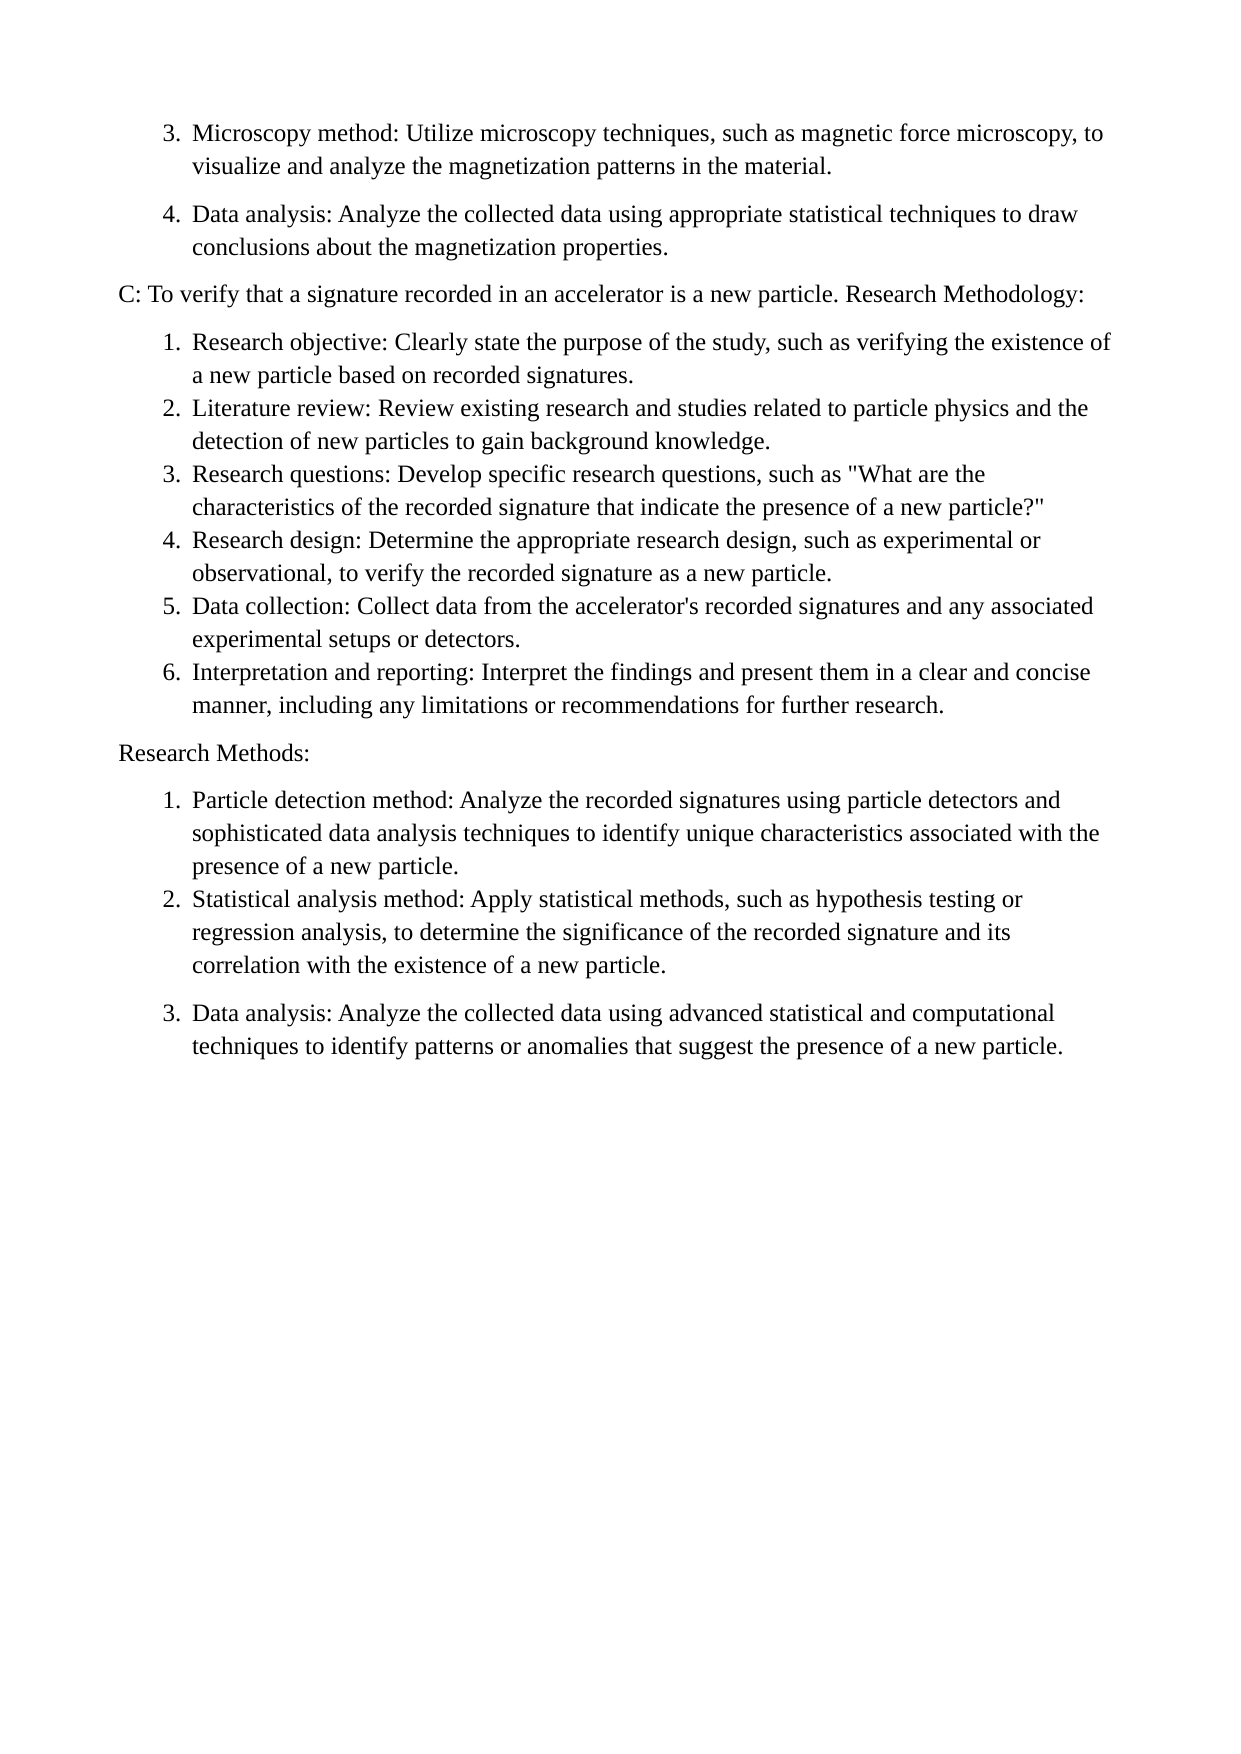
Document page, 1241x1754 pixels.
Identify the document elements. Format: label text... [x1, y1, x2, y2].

list Research questions: Develop specific research questions, such as "What are the characteristics of the recorded signature that indicate the presence of a new particle?" [162, 459, 1122, 521]
list Research design: Determine the appropriate research design, such as experimental or observational, to verify the recorded signature as a new particle. [162, 525, 1122, 587]
list Statistical analysis method: Apply statistical methods, such as hypothesis testing or regression analysis, to determine the significance of the recorded signature and its correlation with the existence of a new particle. [162, 884, 1122, 979]
text C: To verify that a signature recorded in an accelerator is a new particle. Research Methodology: [118, 279, 1122, 308]
list Literature review: Review existing research and studies related to particle physics and the detection of new particles to gain background knowledge. [162, 393, 1122, 455]
list Data collection: Collect data from the accelerator's recorded signatures and any associated experimental setups or detectors. [162, 591, 1122, 653]
list Microscopy method: Utilize microscopy techniques, such as magnetic force microscopy, to visualize and analyze the magnetization patterns in the material. [162, 118, 1122, 180]
list Research objective: Clearly state the purpose of the study, such as verifying the existence of a new particle based on recorded signatures. [162, 327, 1122, 389]
list Interpretation and reporting: Interpret the findings and present them in a clear and concise manner, including any limitations or recommendations for further research. [162, 657, 1122, 719]
list Particle detection method: Analyze the recorded signatures using particle detectors and sophisticated data analysis techniques to identify unique characteristics associated with the presence of a new particle. [162, 785, 1122, 880]
list Data analysis: Analyze the collected data using appropriate statistical techniques to draw conclusions about the magnetization properties. [162, 199, 1122, 261]
text Research Methods: [118, 738, 1122, 767]
list Data analysis: Analyze the collected data using advanced statistical and computational techniques to identify patterns or anomalies that suggest the presence of a new particle. [162, 998, 1122, 1060]
